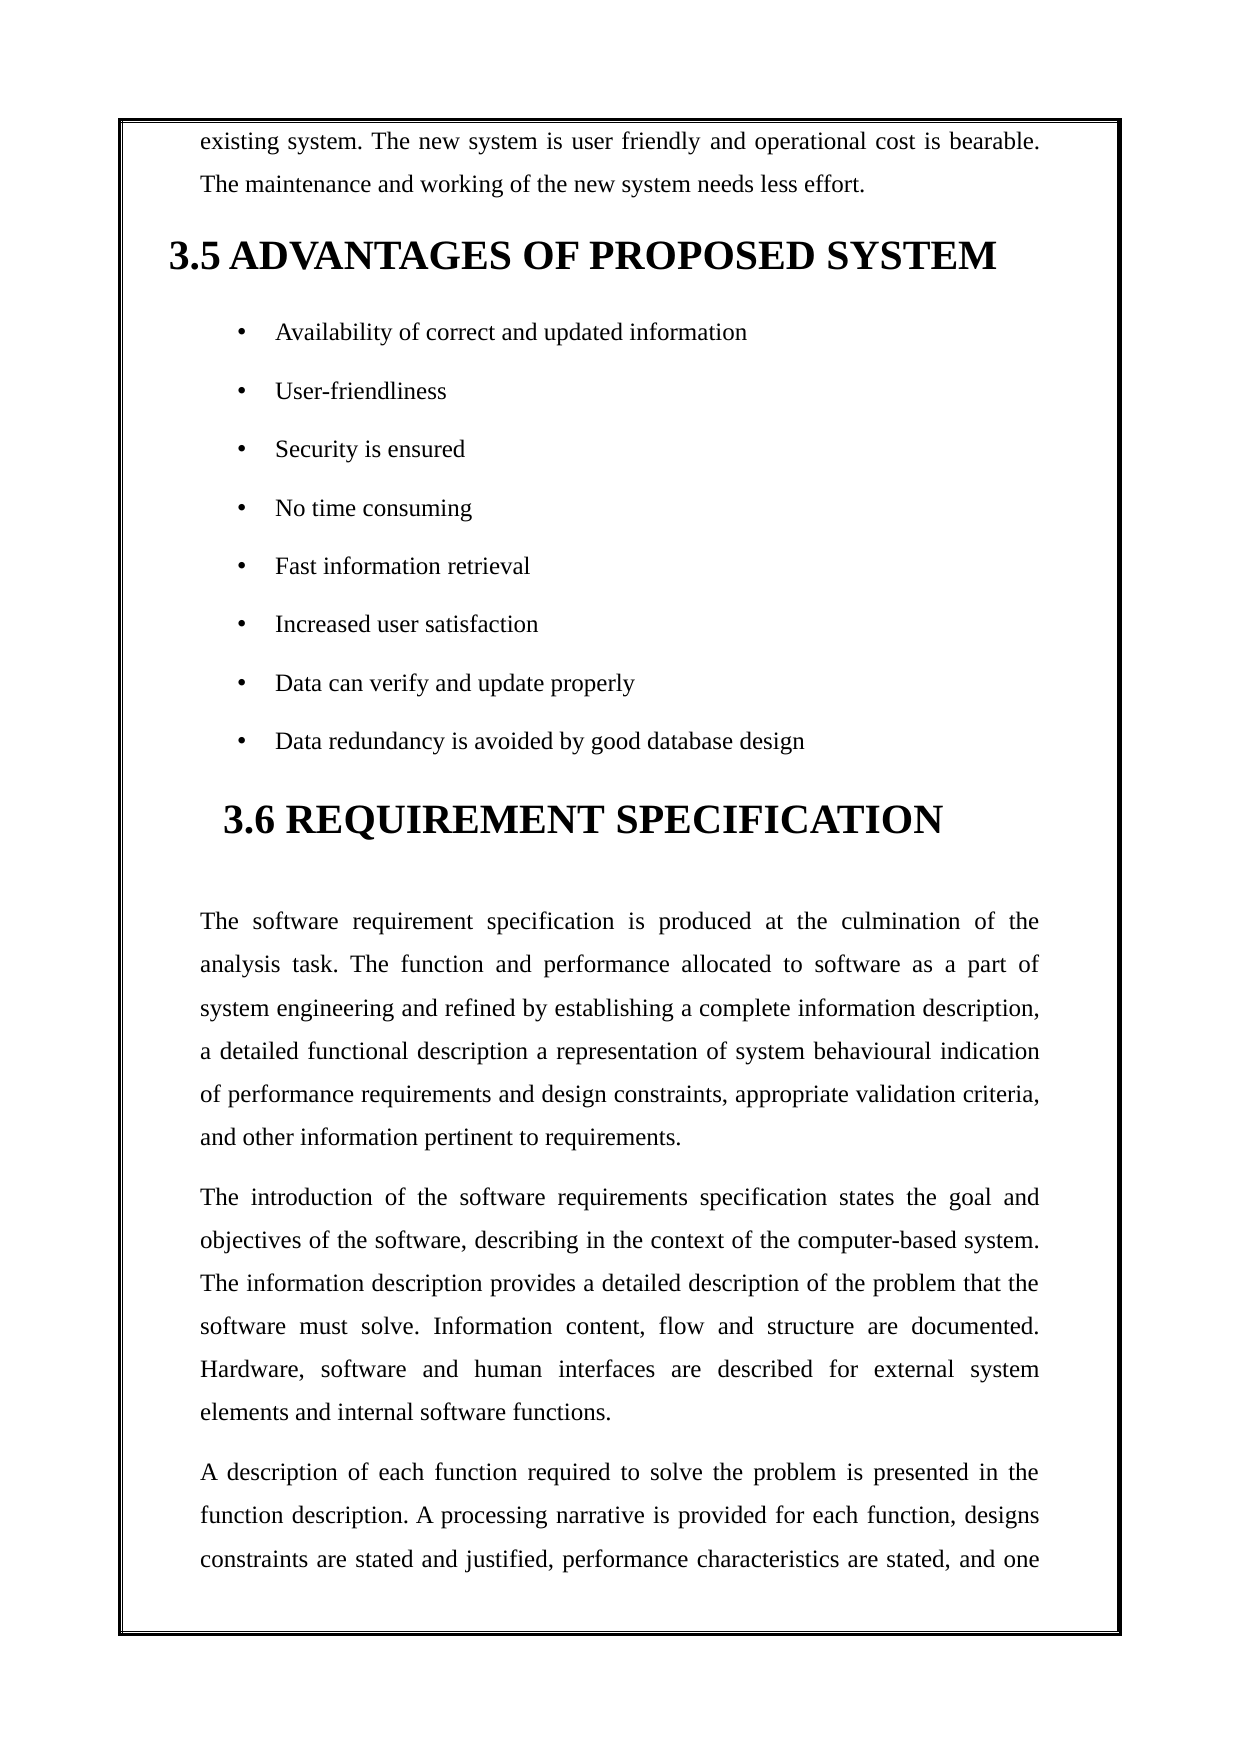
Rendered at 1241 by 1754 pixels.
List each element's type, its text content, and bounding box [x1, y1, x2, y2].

text The introduction of the software requirements specification states the goal and objectives of the software, describing in the context of the computer-based system. The information description provides a detailed description of the problem that the software must solve. Information content, flow and structure are documented. Hardware, software and human interfaces are described for external system elements and internal software functions. [200, 1182, 1040, 1426]
list Security is ensured [237, 434, 1114, 463]
subtitle 3.5 ADVANTAGES OF PROPOSED SYSTEM [126, 230, 1040, 278]
text existing system. The new system is user friendly and operational cost is bearable. The maintenance and working of the new system needs less effort. [200, 126, 1040, 198]
text The software requirement specification is produced at the culmination of the analysis task. The function and performance allocated to software as a part of system engineering and refined by establishing a complete information description, a detailed functional description a representation of system behavioural indication of performance requirements and design constraints, appropriate validation criteria, and other information pertinent to requirements. [200, 906, 1040, 1151]
list Data can verify and update properly [237, 668, 1114, 697]
list Availability of correct and updated information [237, 317, 1114, 346]
list Increased user satisfaction [237, 609, 1114, 638]
text A description of each function required to solve the problem is presented in the function description. A processing narrative is provided for each function, designs constraints are stated and justified, performance characteristics are stated, and one [200, 1457, 1040, 1572]
list No time consuming [237, 493, 1114, 522]
subtitle 3.6 REQUIREMENT SPECIFICATION [126, 794, 1040, 842]
list User-friendliness [237, 376, 1114, 405]
list Data redundancy is avoided by good database design [237, 726, 1114, 755]
list Fast information retrieval [237, 551, 1114, 580]
